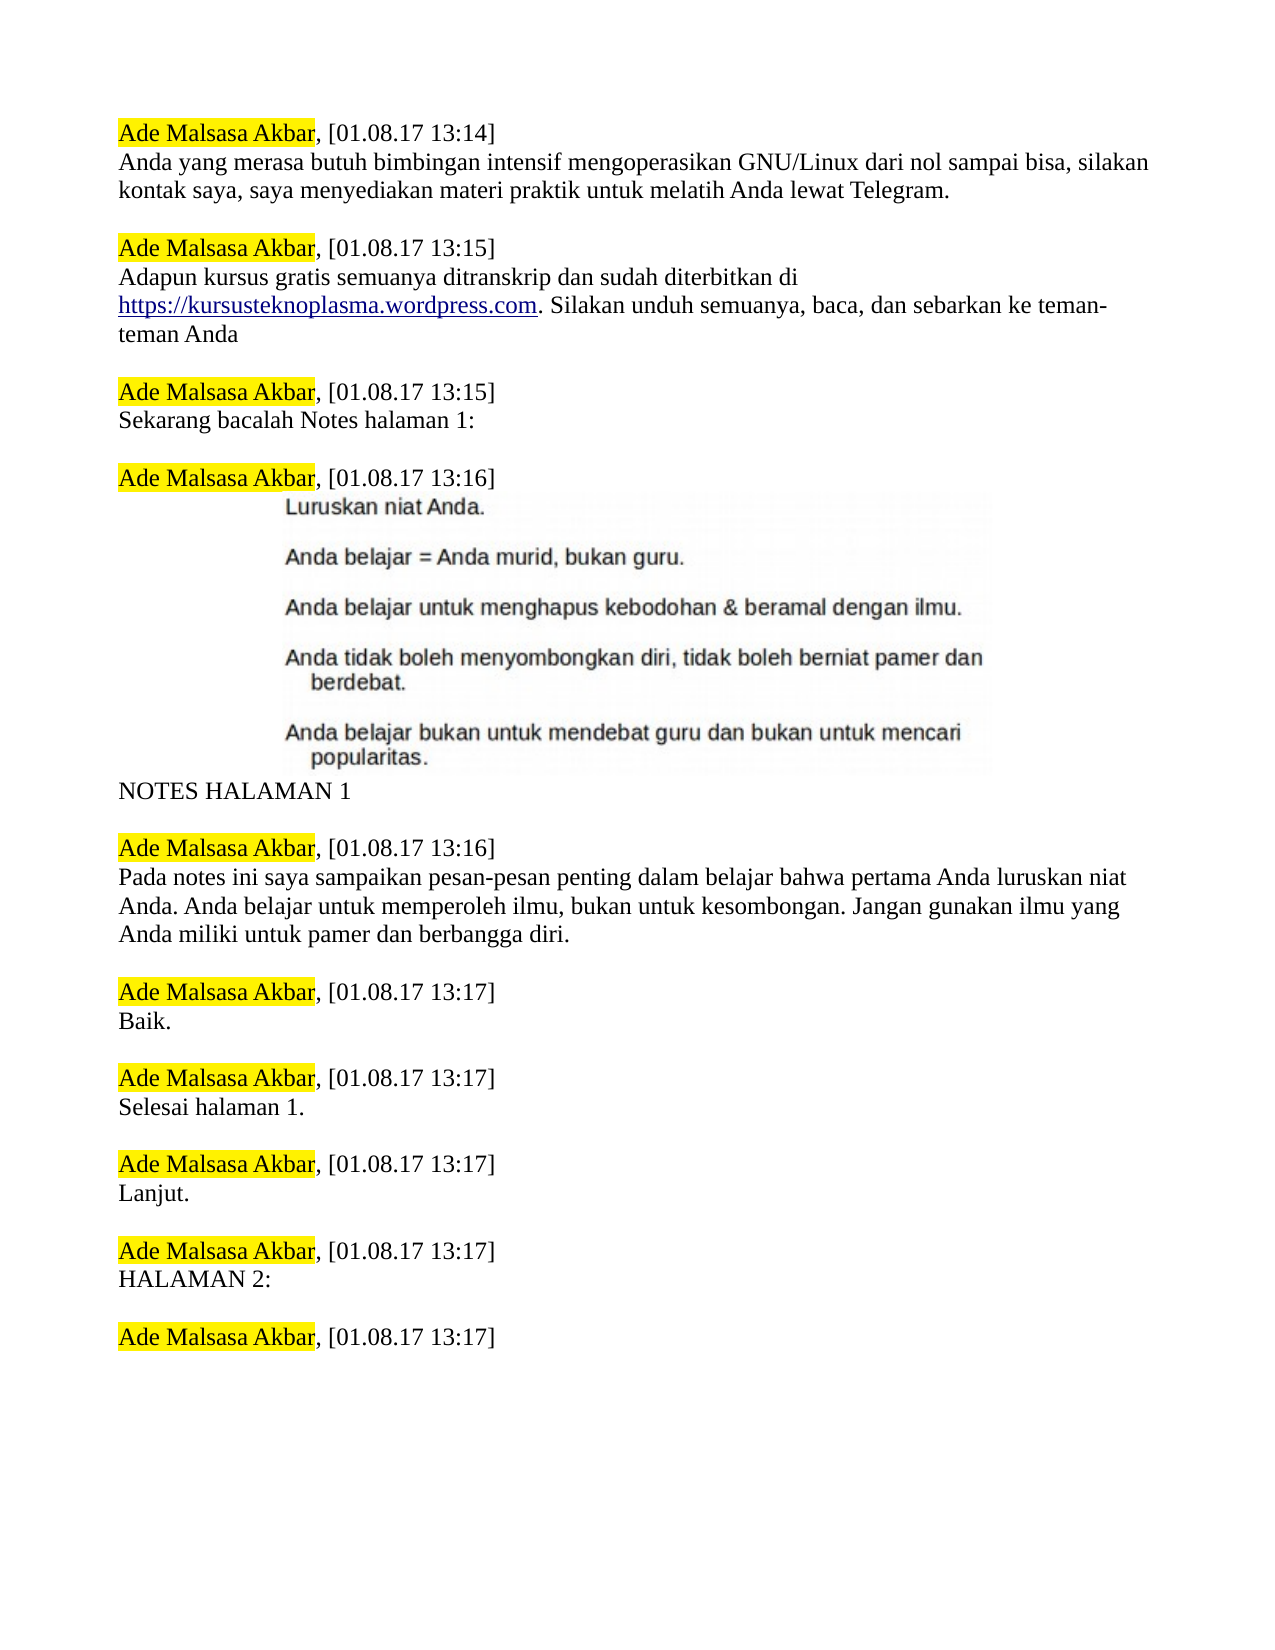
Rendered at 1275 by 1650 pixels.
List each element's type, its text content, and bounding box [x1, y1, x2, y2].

text Sekarang bacalah Notes halaman 1: [118, 406, 1157, 434]
text Ade Malsasa Akbar, [01.08.17 13:17] [118, 1236, 1157, 1264]
text HALAMAN 2: [118, 1264, 1157, 1293]
text Ade Malsasa Akbar, [01.08.17 13:15] [118, 377, 1157, 406]
picture [282, 491, 993, 776]
text Ade Malsasa Akbar, [01.08.17 13:15] [118, 233, 1157, 262]
text Adapun kursus gratis semuanya ditranskrip dan sudah diterbitkan di https://kursusteknoplasma.wordpress.com. Silakan unduh semuanya, baca, dan sebarkan ke teman-teman Anda [118, 262, 1157, 348]
text Ade Malsasa Akbar, [01.08.17 13:16] [118, 833, 1157, 862]
text Ade Malsasa Akbar, [01.08.17 13:17] [118, 1149, 1157, 1178]
text Ade Malsasa Akbar, [01.08.17 13:17] [118, 977, 1157, 1006]
text NOTES HALAMAN 1 [118, 492, 1157, 804]
text Ade Malsasa Akbar, [01.08.17 13:14] [118, 118, 1157, 147]
text Baik. [118, 1006, 1157, 1034]
text Ade Malsasa Akbar, [01.08.17 13:17] [118, 1063, 1157, 1092]
text Pada notes ini saya sampaikan pesan-pesan penting dalam belajar bahwa pertama Anda luruskan niat Anda. Anda belajar untuk memperoleh ilmu, bukan untuk kesombongan. Jangan gunakan ilmu yang Anda miliki untuk pamer dan berbangga diri. [118, 862, 1157, 948]
text Lanjut. [118, 1178, 1157, 1207]
text Ade Malsasa Akbar, [01.08.17 13:16] [118, 463, 1157, 492]
text Anda yang merasa butuh bimbingan intensif mengoperasikan GNU/Linux dari nol sampai bisa, silakan kontak saya, saya menyediakan materi praktik untuk melatih Anda lewat Telegram. [118, 147, 1157, 204]
text Selesai halaman 1. [118, 1092, 1157, 1121]
text Ade Malsasa Akbar, [01.08.17 13:17] [118, 1322, 1157, 1351]
